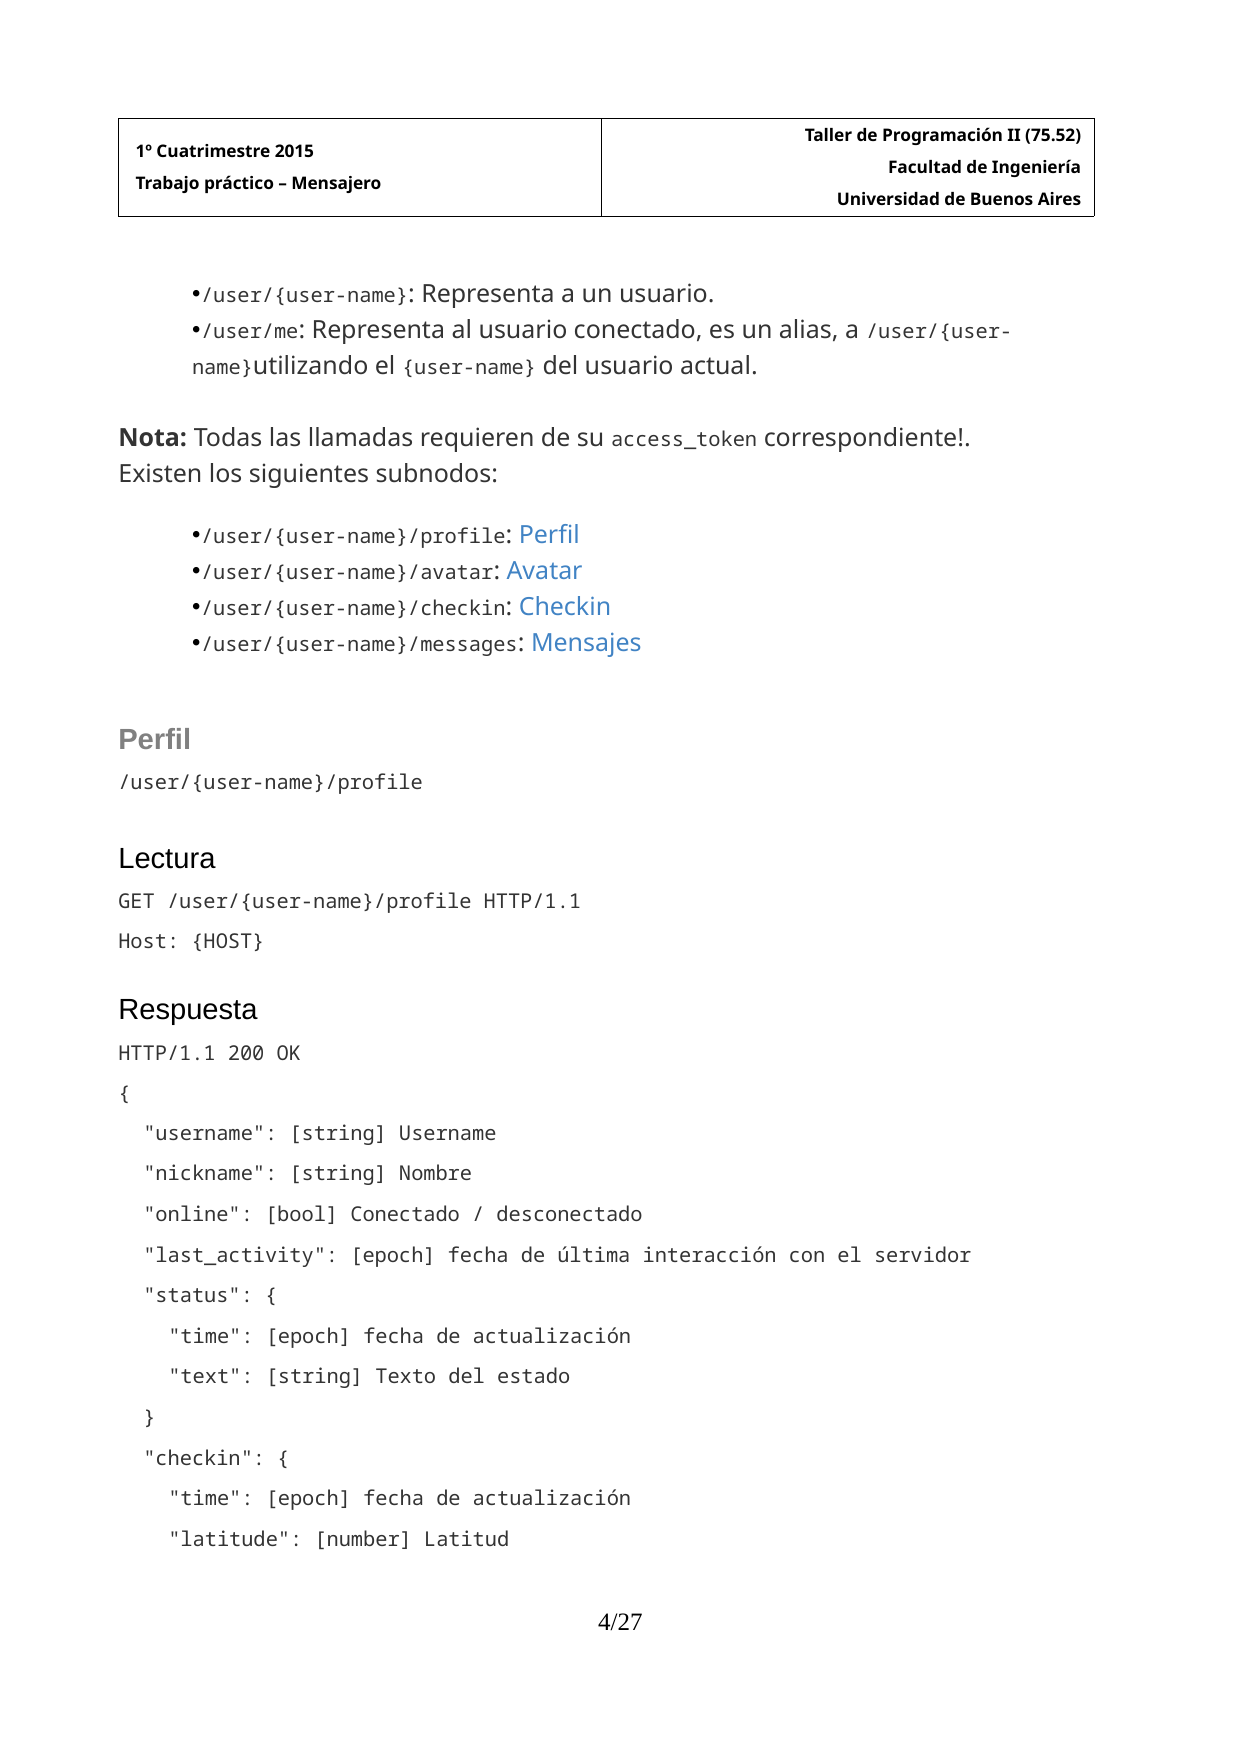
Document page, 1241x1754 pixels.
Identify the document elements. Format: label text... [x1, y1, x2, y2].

text Existen los siguientes subnodos: [118, 454, 1122, 489]
text Host: {HOST} [118, 927, 1122, 955]
text Nota: Todas las llamadas requieren de su access_token correspondiente!. [118, 418, 1122, 454]
text "nickname": [string] Nombre [118, 1159, 1122, 1187]
text "status": { [118, 1281, 1122, 1309]
text /user/{user-name}/profile [118, 768, 1122, 796]
text "time": [epoch] fecha de actualización [118, 1321, 1122, 1349]
subtitle Respuesta [118, 992, 1122, 1026]
text "latitude": [number] Latitud [118, 1524, 1122, 1553]
text "username": [string] Username [118, 1118, 1122, 1146]
list /user/{user-name}/profile: Perfil [118, 514, 1122, 551]
list /user/{user-name}/checkin: Checkin [118, 586, 1122, 622]
text "checkin": { [118, 1443, 1122, 1471]
text HTTP/1.1 200 OK [118, 1038, 1122, 1066]
list /user/{user-name}/avatar: Avatar [118, 551, 1122, 586]
text "text": [string] Texto del estado [118, 1362, 1122, 1390]
list /user/{user-name}/messages: Mensajes [118, 622, 1122, 658]
text "time": [epoch] fecha de actualización [118, 1484, 1122, 1512]
list /user/{user-name}: Representa a un usuario. [118, 274, 1122, 310]
text "online": [bool] Conectado / desconectado [118, 1199, 1122, 1228]
text GET /user/{user-name}/profile HTTP/1.1 [118, 887, 1122, 914]
subtitle Lectura [118, 841, 1122, 874]
subtitle Perfil [118, 722, 1122, 756]
text "last_activity": [epoch] fecha de última interacción con el servidor [118, 1240, 1122, 1268]
text } [118, 1403, 1122, 1431]
text { [118, 1078, 1122, 1106]
list /user/me: Representa al usuario conectado, es un alias, a /user/{user-name}utilizando el {user-name} del usuario actual. [118, 310, 1122, 382]
